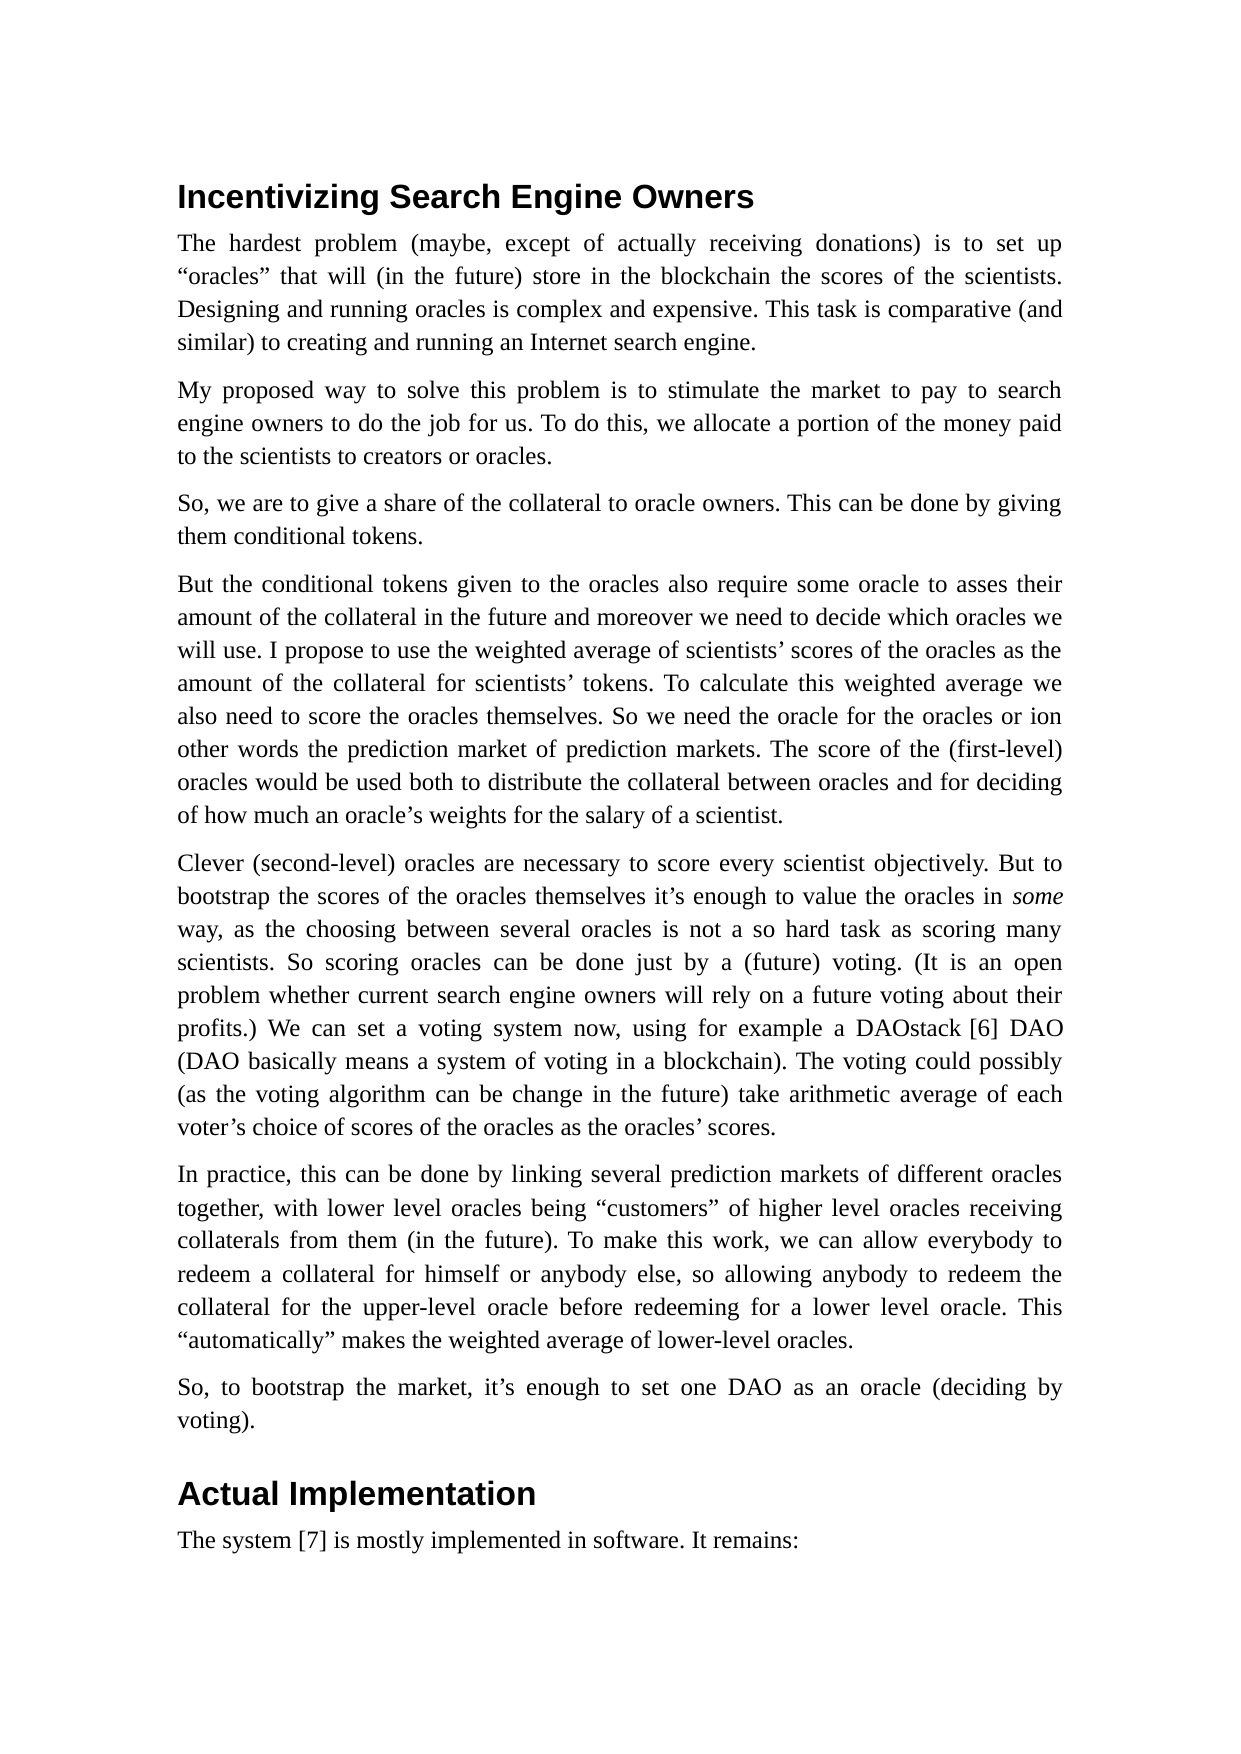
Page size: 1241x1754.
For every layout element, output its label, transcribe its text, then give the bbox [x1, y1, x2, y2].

text So, to bootstrap the market, it’s enough to set one DAO as an oracle (deciding by voting). [177, 1372, 1063, 1434]
text The hardest problem (maybe, except of actually receiving donations) is to set up “oracles” that will (in the future) store in the blockchain the scores of the scientists. Designing and running oracles is complex and expensive. This task is comparative (and similar) to creating and running an Internet search engine. [177, 228, 1063, 356]
text My proposed way to solve this problem is to stimulate the market to pay to search engine owners to do the job for us. To do this, we allocate a portion of the money paid to the scientists to creators or oracles. [177, 375, 1063, 469]
subtitle Actual Implementation [177, 1474, 1063, 1512]
text The system [7] is mostly implemented in software. It remains: [177, 1525, 1063, 1554]
text So, we are to give a share of the collateral to oracle owners. This can be done by giving them conditional tokens. [177, 488, 1063, 550]
text Clever (second-level) oracles are necessary to score every scientist objectively. But to bootstrap the scores of the oracles themselves it’s enough to value the oracles in some way, as the choosing between several oracles is not a so hard task as scoring many scientists. So scoring oracles can be done just by a (future) voting. (It is an open problem whether current search engine owners will rely on a future voting about their profits.) We can set a voting system now, using for example a DAOstack [6] DAO (DAO basically means a system of voting in a blockchain). The voting could possibly (as the voting algorithm can be change in the future) take arithmetic average of each voter’s choice of scores of the oracles as the oracles’ scores. [177, 848, 1063, 1141]
subtitle Incentivizing Search Engine Owners [177, 177, 1063, 216]
text In practice, this can be done by linking several prediction markets of different oracles together, with lower level oracles being “customers” of higher level oracles receiving collaterals from them (in the future). To make this work, we can allow everybody to redeem a collateral for himself or anybody else, so allowing anybody to redeem the collateral for the upper-level oracle before redeeming for a lower level oracle. This “automatically” makes the weighted average of lower-level oracles. [177, 1159, 1063, 1353]
text But the conditional tokens given to the oracles also require some oracle to asses their amount of the collateral in the future and moreover we need to decide which oracles we will use. I propose to use the weighted average of scientists’ scores of the oracles as the amount of the collateral for scientists’ tokens. To calculate this weighted average we also need to score the oracles themselves. So we need the oracle for the oracles or ion other words the prediction market of prediction markets. The score of the (first-level) oracles would be used both to distribute the collateral between oracles and for deciding of how much an oracle’s weights for the salary of a scientist. [177, 569, 1063, 829]
